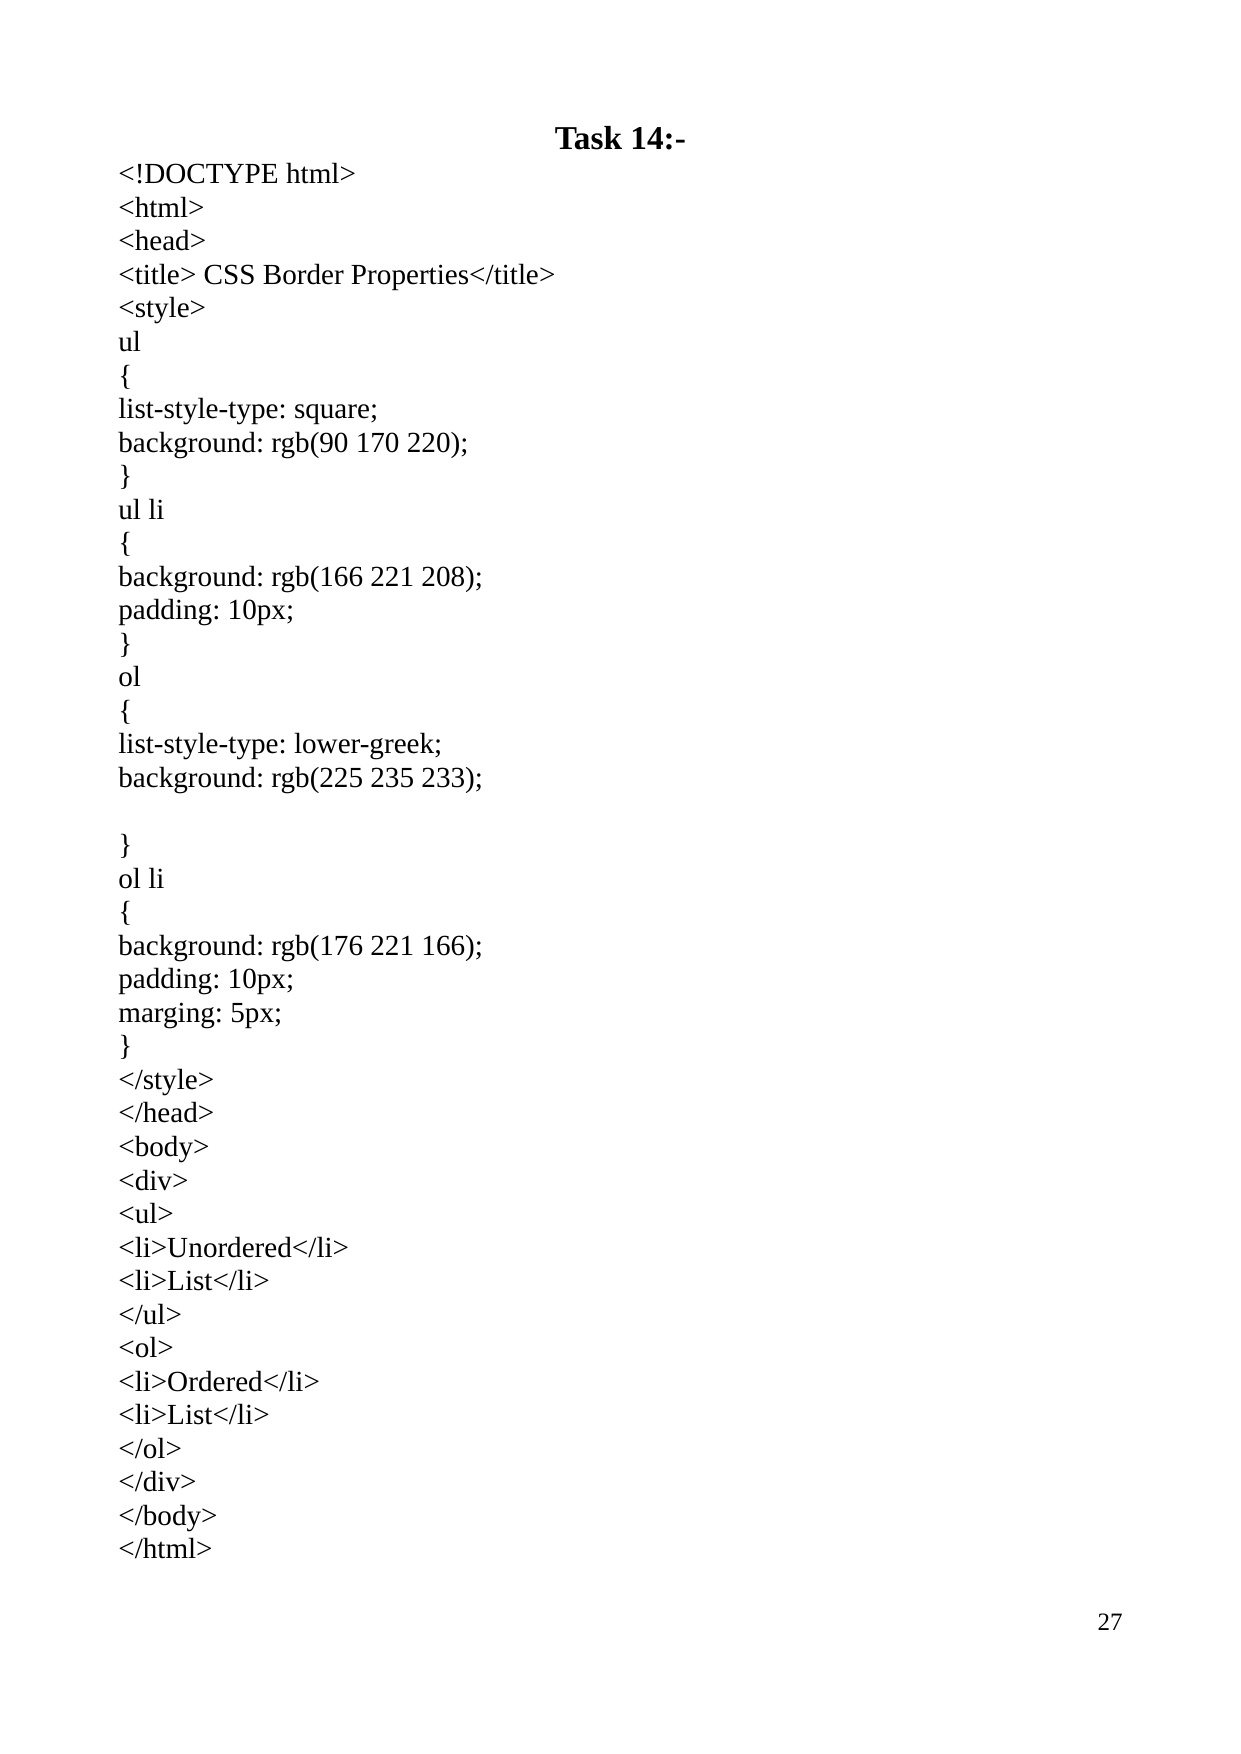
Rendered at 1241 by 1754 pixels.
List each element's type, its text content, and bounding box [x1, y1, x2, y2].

text marging: 5px; [118, 995, 1122, 1028]
text { [118, 894, 1122, 928]
text background: rgb(176 221 166); [118, 928, 1122, 961]
text { [118, 525, 1122, 559]
text <title> CSS Border Properties</title> [118, 257, 1122, 291]
text background: rgb(166 221 208); [118, 559, 1122, 592]
text </head> [118, 1096, 1122, 1129]
text <li>Ordered</li> [118, 1364, 1122, 1397]
text </style> [118, 1062, 1122, 1096]
text padding: 10px; [118, 592, 1122, 626]
text <ol> [118, 1330, 1122, 1364]
text } [118, 458, 1122, 492]
text <style> [118, 291, 1122, 324]
text padding: 10px; [118, 961, 1122, 995]
text { [118, 693, 1122, 727]
text </div> [118, 1464, 1122, 1498]
text ol li [118, 861, 1122, 894]
text <html> [118, 190, 1122, 223]
text </ul> [118, 1297, 1122, 1330]
text ul [118, 324, 1122, 358]
text </ol> [118, 1431, 1122, 1464]
text ul li [118, 492, 1122, 525]
text { [118, 358, 1122, 391]
text <li>Unordered</li> [118, 1230, 1122, 1263]
text list-style-type: square; [118, 391, 1122, 425]
text <ul> [118, 1196, 1122, 1230]
text <li>List</li> [118, 1263, 1122, 1297]
text <li>List</li> [118, 1397, 1122, 1431]
text <body> [118, 1129, 1122, 1163]
text } [118, 626, 1122, 659]
text background: rgb(90 170 220); [118, 425, 1122, 458]
text </html> [118, 1532, 1122, 1565]
text } [118, 827, 1122, 861]
text Task 14:- [118, 118, 1122, 156]
text background: rgb(225 235 233); [118, 760, 1122, 794]
text } [118, 1028, 1122, 1062]
text ol [118, 659, 1122, 693]
text <!DOCTYPE html> [118, 156, 1122, 190]
text </body> [118, 1498, 1122, 1532]
text <div> [118, 1163, 1122, 1196]
text list-style-type: lower-greek; [118, 727, 1122, 760]
text <head> [118, 223, 1122, 257]
